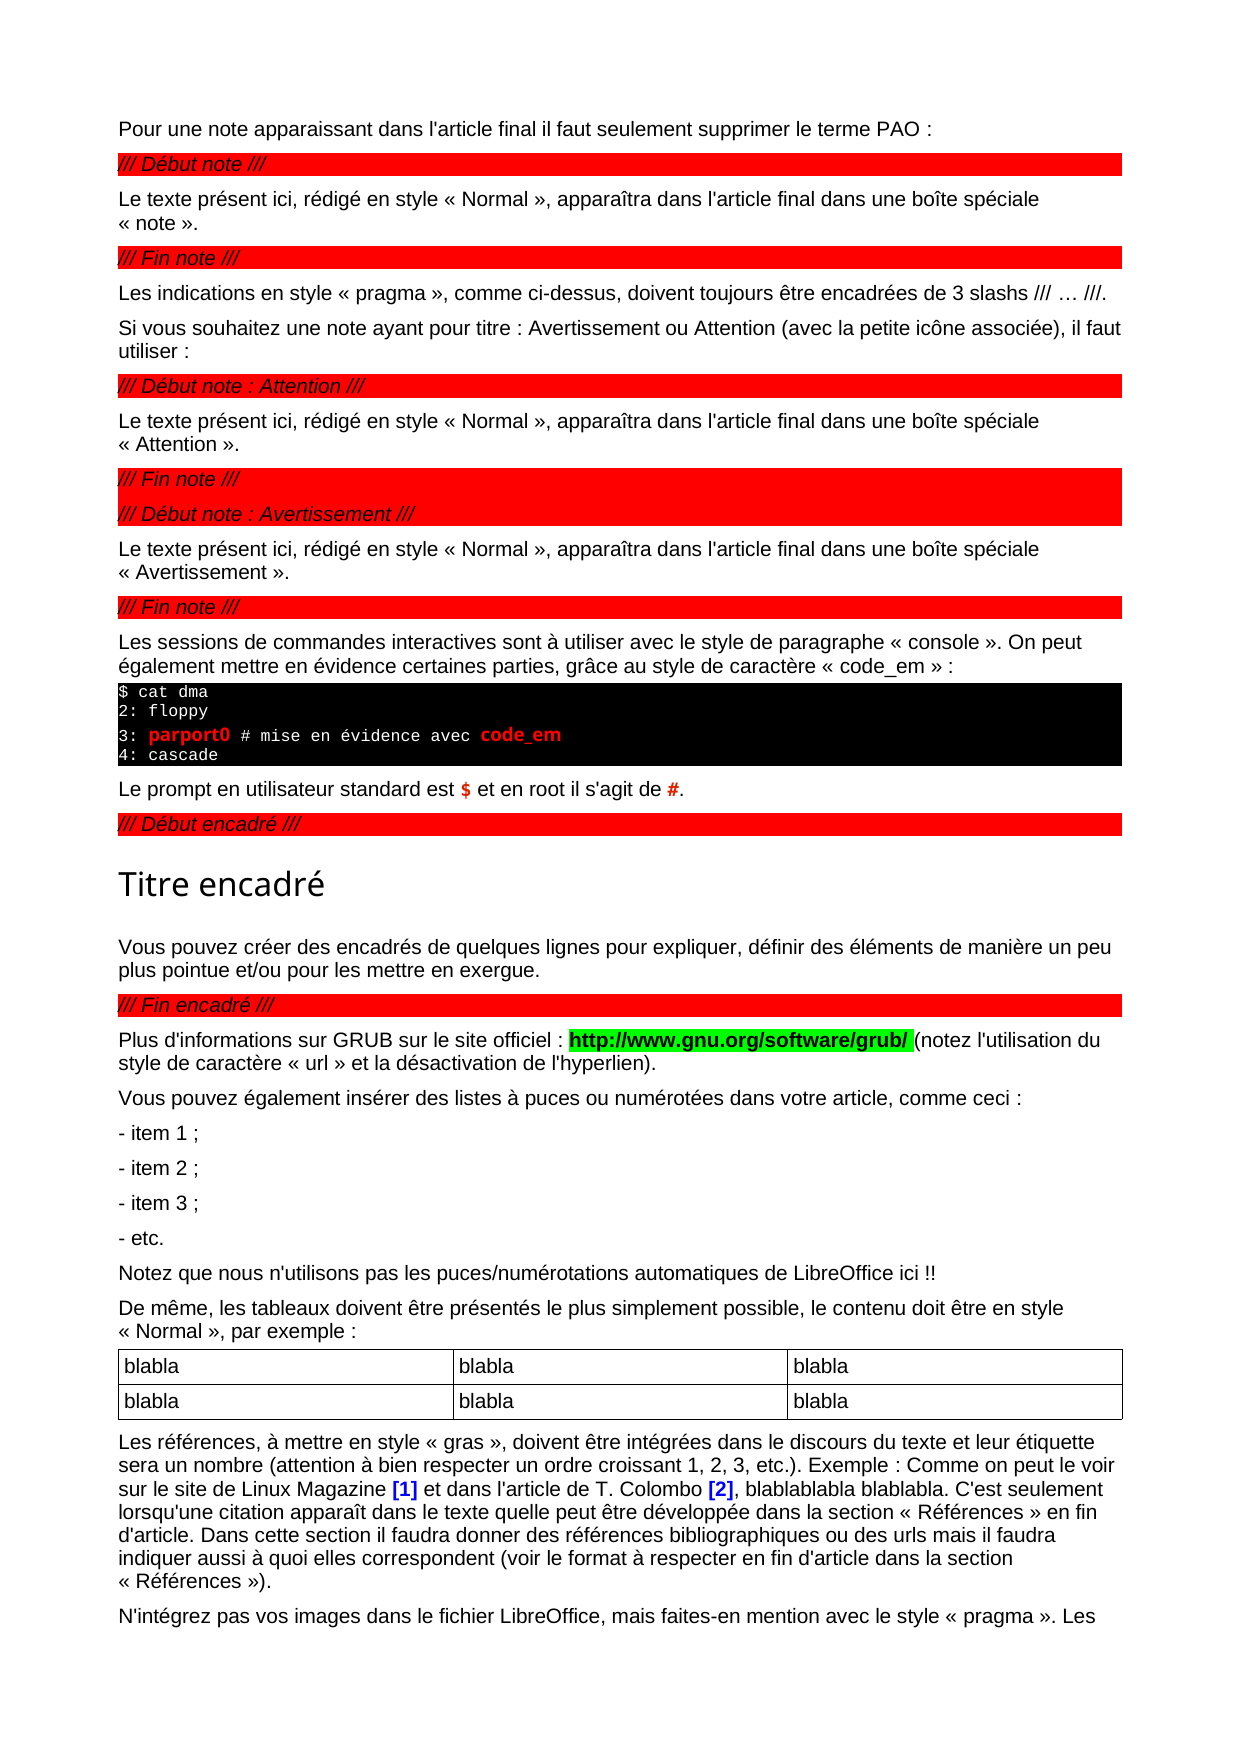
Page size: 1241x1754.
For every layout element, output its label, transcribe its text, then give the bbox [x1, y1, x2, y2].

table_cell blabla [454, 1385, 787, 1419]
text N'intégrez pas vos images dans le fichier LibreOffice, mais faites-en mention avec le style « pragma ». Les [118, 1605, 1122, 1628]
text Le texte présent ici, rédigé en style « Normal », apparaîtra dans l'article final dans une boîte spéciale « note ». [118, 188, 1122, 234]
text /// Début note : Avertissement /// [118, 503, 1122, 526]
text /// Début note /// [118, 153, 1122, 176]
text - item 1 ; [118, 1122, 1122, 1145]
subtitle Titre encadré [118, 861, 1122, 906]
text De même, les tableaux doivent être présentés le plus simplement possible, le contenu doit être en style « Normal », par exemple : [118, 1297, 1122, 1343]
text /// Fin note /// [118, 468, 1122, 491]
text 3: parport0 # mise en évidence avec code_em [118, 721, 1122, 747]
text Les sessions de commandes interactives sont à utiliser avec le style de paragraphe « console ». On peut également mettre en évidence certaines parties, grâce au style de caractère « code_em » : [118, 631, 1122, 677]
text Le texte présent ici, rédigé en style « Normal », apparaîtra dans l'article final dans une boîte spéciale « Avertissement ». [118, 538, 1122, 584]
text /// Fin encadré /// [118, 994, 1122, 1017]
table_header blabla [454, 1350, 787, 1384]
table_cell blabla [119, 1385, 453, 1419]
text $ cat dma [118, 683, 1122, 702]
text /// Début note : Attention /// [118, 374, 1122, 398]
text /// Fin note /// [118, 246, 1122, 269]
text Pour une note apparaissant dans l'article final il faut seulement supprimer le terme PAO : [118, 118, 1122, 141]
text Notez que nous n'utilisons pas les puces/numérotations automatiques de LibreOffice ici !! [118, 1262, 1122, 1285]
text Plus d'informations sur GRUB sur le site officiel : http://www.gnu.org/software/grub/ (notez l'utilisation du style de caractère « url » et la désactivation de l'hyperlien). [118, 1029, 1122, 1075]
text Les références, à mettre en style « gras », doivent être intégrées dans le discours du texte et leur étiquette sera un nombre (attention à bien respecter un ordre croissant 1, 2, 3, etc.). Exemple : Comme on peut le voir sur le site de Linux Magazine [1] et dans l'article de T. Colombo [2], blablablabla blablabla. C'est seulement lorsqu'une citation apparaît dans le texte quelle peut être développée dans la section « Références » en fin d'article. Dans cette section il faudra donner des références bibliographiques ou des urls mais il faudra indiquer aussi à quoi elles correspondent (voir le format à respecter en fin d'article dans la section « Références »). [118, 1431, 1122, 1593]
text Les indications en style « pragma », comme ci-dessus, doivent toujours être encadrées de 3 slashs /// … ///. [118, 281, 1122, 304]
text Vous pouvez également insérer des listes à puces ou numérotées dans votre article, comme ceci : [118, 1087, 1122, 1110]
text - item 3 ; [118, 1192, 1122, 1215]
table_cell blabla [788, 1385, 1122, 1419]
text 2: floppy [118, 702, 1122, 721]
text 4: cascade [118, 747, 1122, 766]
text - item 2 ; [118, 1157, 1122, 1180]
text /// Début encadré /// [118, 813, 1122, 836]
text - etc. [118, 1227, 1122, 1250]
text Si vous souhaitez une note ayant pour titre : Avertissement ou Attention (avec la petite icône associée), il faut utiliser : [118, 316, 1122, 363]
text Le texte présent ici, rédigé en style « Normal », apparaîtra dans l'article final dans une boîte spéciale « Attention ». [118, 409, 1122, 456]
table_header blabla [119, 1350, 453, 1384]
text Le prompt en utilisateur standard est $ et en root il s'agit de #. [118, 778, 1122, 801]
table_header blabla [788, 1350, 1122, 1384]
text Vous pouvez créer des encadrés de quelques lignes pour expliquer, définir des éléments de manière un peu plus pointue et/ou pour les mettre en exergue. [118, 936, 1122, 982]
text /// Fin note /// [118, 596, 1122, 619]
